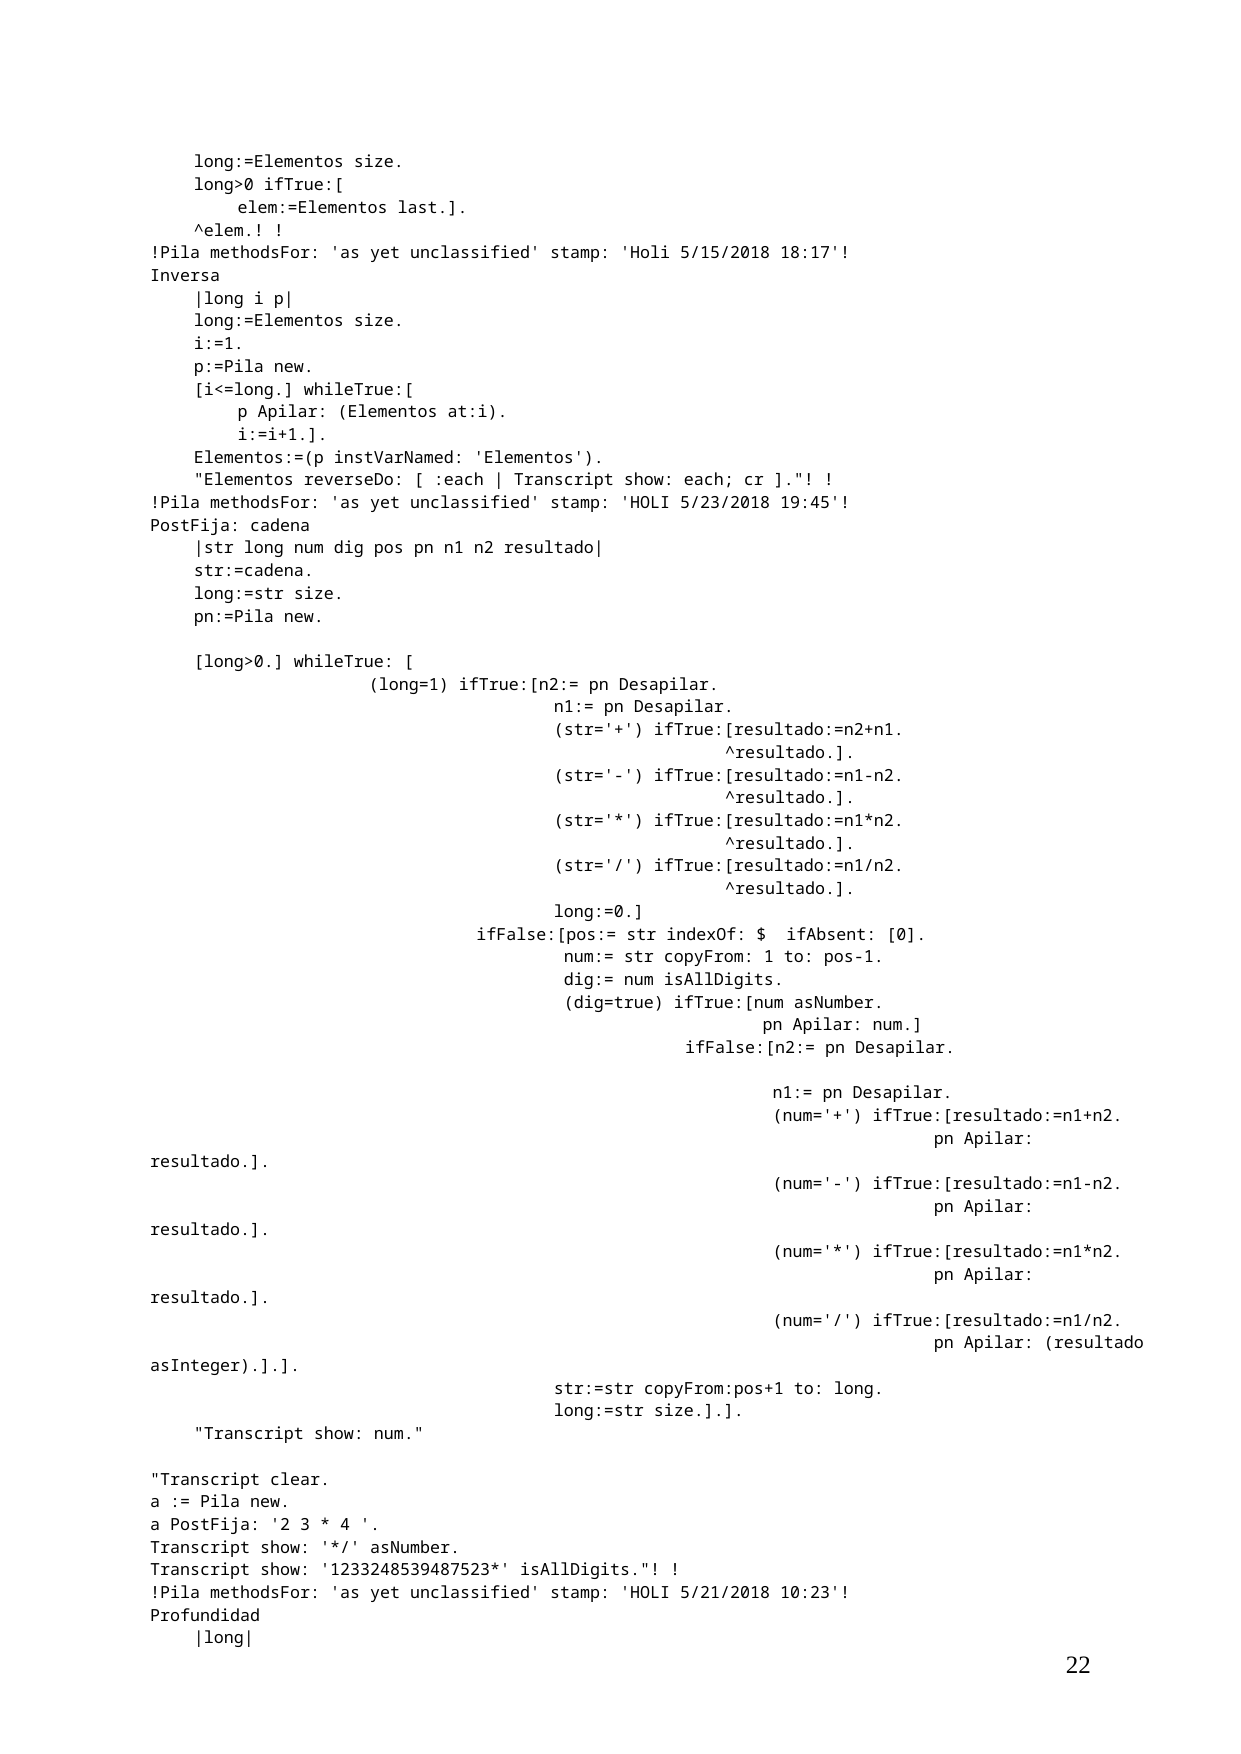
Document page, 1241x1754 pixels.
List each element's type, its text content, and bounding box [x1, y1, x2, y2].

text !Pila methodsFor: 'as yet unclassified' stamp: 'HOLI 5/23/2018 19:45'! [150, 491, 1149, 513]
text !Pila methodsFor: 'as yet unclassified' stamp: 'Holi 5/15/2018 18:17'! [150, 241, 1149, 263]
text Transcript show: '*/' asNumber. [150, 1535, 1149, 1558]
text "Transcript show: num." [150, 1422, 1149, 1444]
text elem:=Elementos last.]. [150, 195, 1149, 218]
text long:=str size. [150, 581, 1149, 604]
text (long=1) ifTrue:[n2:= pn Desapilar. [150, 672, 1149, 695]
text Inversa [150, 263, 1149, 286]
text pn Apilar: num.] [150, 1013, 1149, 1036]
text "Elementos reverseDo: [ :each | Transcript show: each; cr ]."! ! [150, 468, 1149, 491]
text (dig=true) ifTrue:[num asNumber. [150, 990, 1149, 1013]
text str:=str copyFrom:pos+1 to: long. [150, 1376, 1149, 1399]
text pn Apilar: resultado.]. [150, 1263, 1149, 1308]
text i:=i+1.]. [150, 422, 1149, 445]
text long:=Elementos size. [150, 150, 1149, 173]
text (num='/') ifTrue:[resultado:=n1/n2. [150, 1308, 1149, 1331]
text !Pila methodsFor: 'as yet unclassified' stamp: 'HOLI 5/21/2018 10:23'! [150, 1581, 1149, 1603]
text long>0 ifTrue:[ [150, 173, 1149, 195]
text pn Apilar: (resultado asInteger).].]. [150, 1331, 1149, 1376]
text PostFija: cadena [150, 513, 1149, 536]
text (num='+') ifTrue:[resultado:=n1+n2. [150, 1104, 1149, 1126]
text str:=cadena. [150, 559, 1149, 581]
text Elementos:=(p instVarNamed: 'Elementos'). [150, 445, 1149, 468]
text |long i p| [150, 286, 1149, 309]
text |str long num dig pos pn n1 n2 resultado| [150, 536, 1149, 559]
text pn:=Pila new. [150, 604, 1149, 627]
text pn Apilar: resultado.]. [150, 1126, 1149, 1172]
text |long| [150, 1626, 1149, 1649]
text i:=1. [150, 332, 1149, 354]
text ifFalse:[n2:= pn Desapilar. [150, 1036, 1149, 1081]
text (str='/') ifTrue:[resultado:=n1/n2. [150, 854, 1149, 877]
text ^resultado.]. [150, 877, 1149, 899]
text dig:= num isAllDigits. [150, 967, 1149, 990]
text num:= str copyFrom: 1 to: pos-1. [150, 945, 1149, 967]
text a := Pila new. [150, 1490, 1149, 1512]
text ifFalse:[pos:= str indexOf: $ ifAbsent: [0]. [150, 922, 1149, 945]
text ^resultado.]. [150, 740, 1149, 763]
text (num='-') ifTrue:[resultado:=n1-n2. [150, 1172, 1149, 1194]
text (str='+') ifTrue:[resultado:=n2+n1. [150, 718, 1149, 740]
text ^resultado.]. [150, 786, 1149, 808]
text (str='-') ifTrue:[resultado:=n1-n2. [150, 763, 1149, 786]
text long:=0.] [150, 899, 1149, 922]
text Profundidad [150, 1603, 1149, 1626]
text (num='*') ifTrue:[resultado:=n1*n2. [150, 1240, 1149, 1263]
text p:=Pila new. [150, 354, 1149, 377]
text (str='*') ifTrue:[resultado:=n1*n2. [150, 808, 1149, 831]
text [i<=long.] whileTrue:[ [150, 377, 1149, 400]
text n1:= pn Desapilar. [150, 1081, 1149, 1104]
text long:=Elementos size. [150, 309, 1149, 332]
text long:=str size.].]. [150, 1399, 1149, 1422]
text a PostFija: '2 3 * 4 '. [150, 1512, 1149, 1535]
text pn Apilar: resultado.]. [150, 1194, 1149, 1240]
text [long>0.] whileTrue: [ [150, 649, 1149, 672]
text ^elem.! ! [150, 218, 1149, 241]
text Transcript show: '1233248539487523*' isAllDigits."! ! [150, 1558, 1149, 1581]
text ^resultado.]. [150, 831, 1149, 854]
text "Transcript clear. [150, 1467, 1149, 1490]
text p Apilar: (Elementos at:i). [150, 400, 1149, 422]
text n1:= pn Desapilar. [150, 695, 1149, 718]
